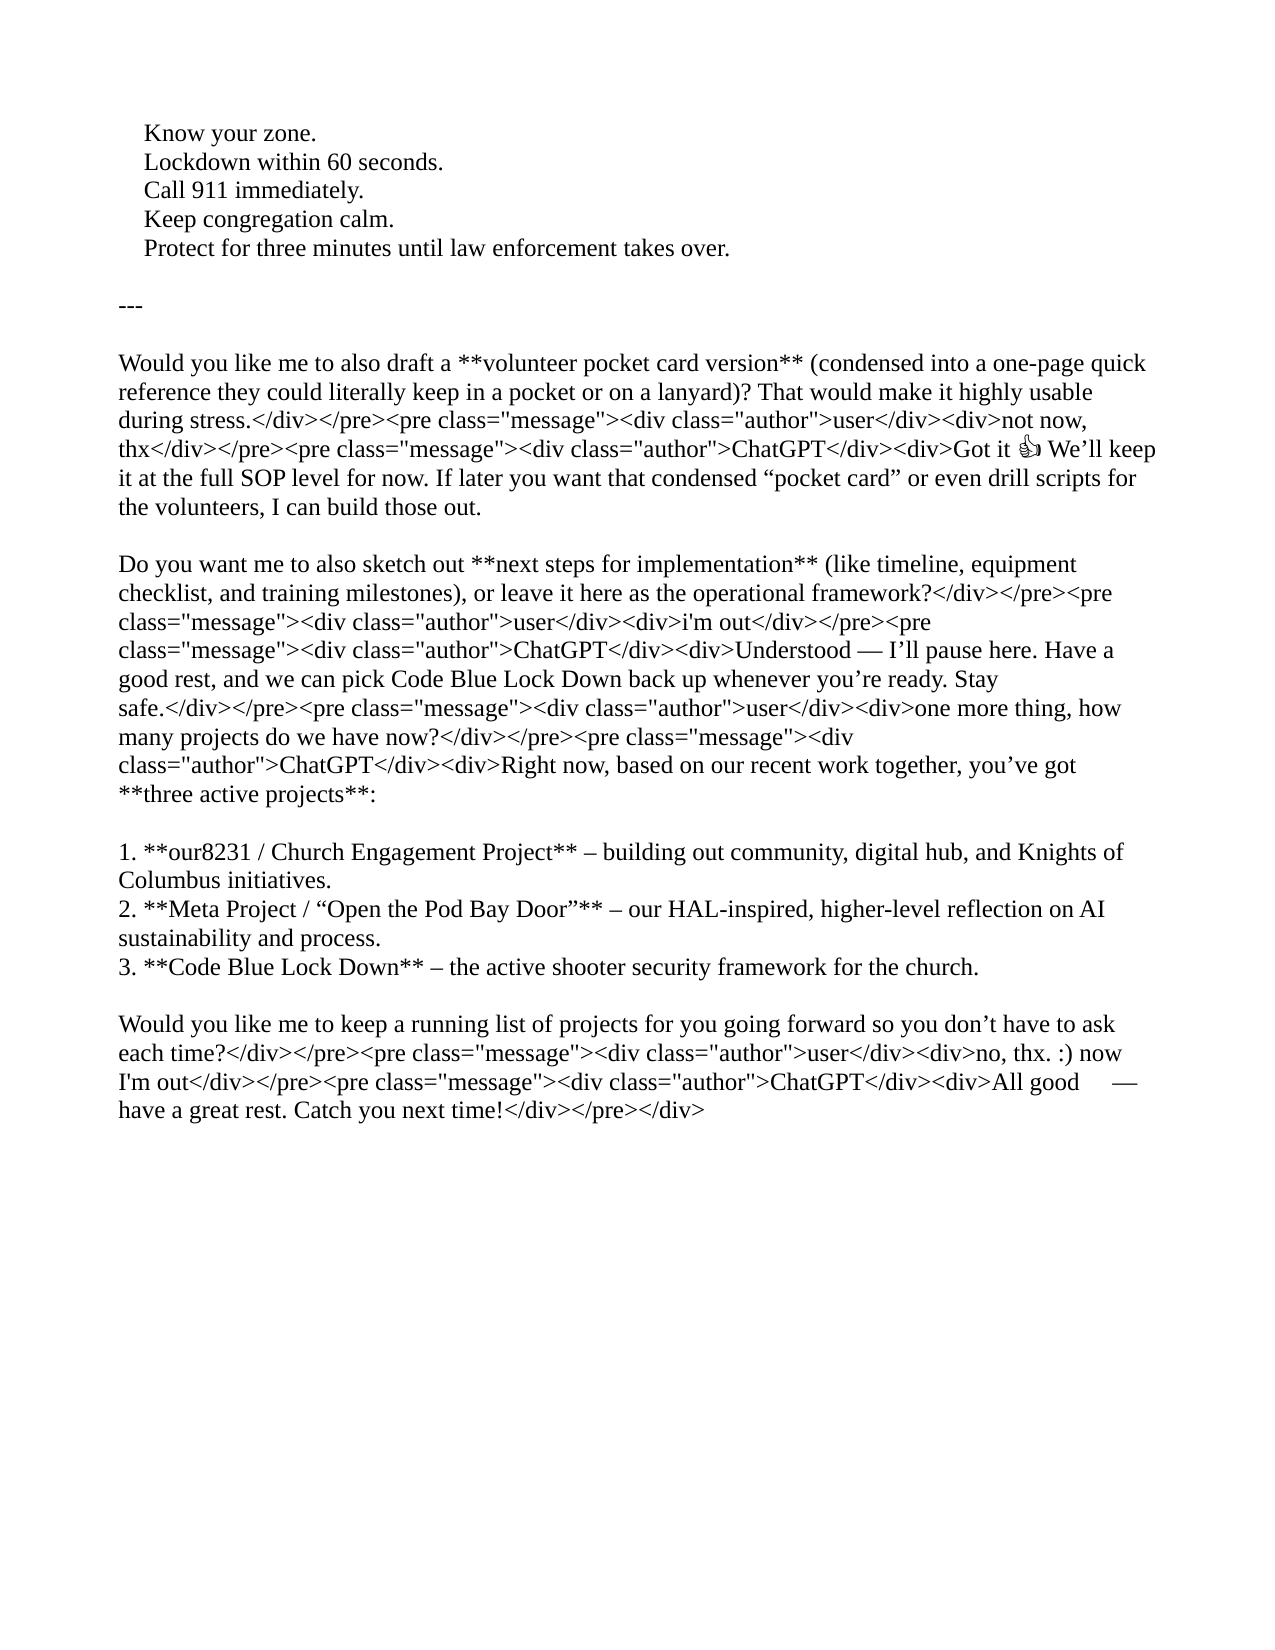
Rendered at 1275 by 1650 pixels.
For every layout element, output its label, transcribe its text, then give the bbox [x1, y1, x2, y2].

text 1. **our8231 / Church Engagement Project** – building out community, digital hub, and Knights of Columbus initiatives. [118, 837, 1157, 894]
text Would you like me to also draft a **volunteer pocket card version** (condensed into a one-page quick reference they could literally keep in a pocket or on a lanyard)? That would make it highly usable during stress.</div></pre><pre class="message"><div class="author">user</div><div>not now, thx</div></pre><pre class="message"><div class="author">ChatGPT</div><div>Got it 👍 We’ll keep it at the full SOP level for now. If later you want that condensed “pocket card” or even drill scripts for the volunteers, I can build those out. [118, 348, 1157, 521]
text ✅ Keep congregation calm. [118, 204, 1157, 233]
text ✅ Protect for three minutes until law enforcement takes over. [118, 233, 1157, 262]
text 3. **Code Blue Lock Down** – the active shooter security framework for the church. [118, 952, 1157, 981]
text ✅ Lockdown within 60 seconds. [118, 147, 1157, 176]
text Do you want me to also sketch out **next steps for implementation** (like timeline, equipment checklist, and training milestones), or leave it here as the operational framework?</div></pre><pre class="message"><div class="author">user</div><div>i'm out</div></pre><pre class="message"><div class="author">ChatGPT</div><div>Understood — I’ll pause here. Have a good rest, and we can pick Code Blue Lock Down back up whenever you’re ready. Stay safe.</div></pre><pre class="message"><div class="author">user</div><div>one more thing, how many projects do we have now?</div></pre><pre class="message"><div class="author">ChatGPT</div><div>Right now, based on our recent work together, you’ve got **three active projects**: [118, 549, 1157, 808]
text ✅ Call 911 immediately. [118, 176, 1157, 204]
text Would you like me to keep a running list of projects for you going forward so you don’t have to ask each time?</div></pre><pre class="message"><div class="author">user</div><div>no, thx. :) now I'm out</div></pre><pre class="message"><div class="author">ChatGPT</div><div>All good 🙂 — have a great rest. Catch you next time!</div></pre></div> [118, 1009, 1157, 1124]
text ✅ Know your zone. [118, 118, 1157, 147]
text 2. **Meta Project / “Open the Pod Bay Door”** – our HAL-inspired, higher-level reflection on AI sustainability and process. [118, 894, 1157, 952]
text --- [118, 291, 1157, 319]
